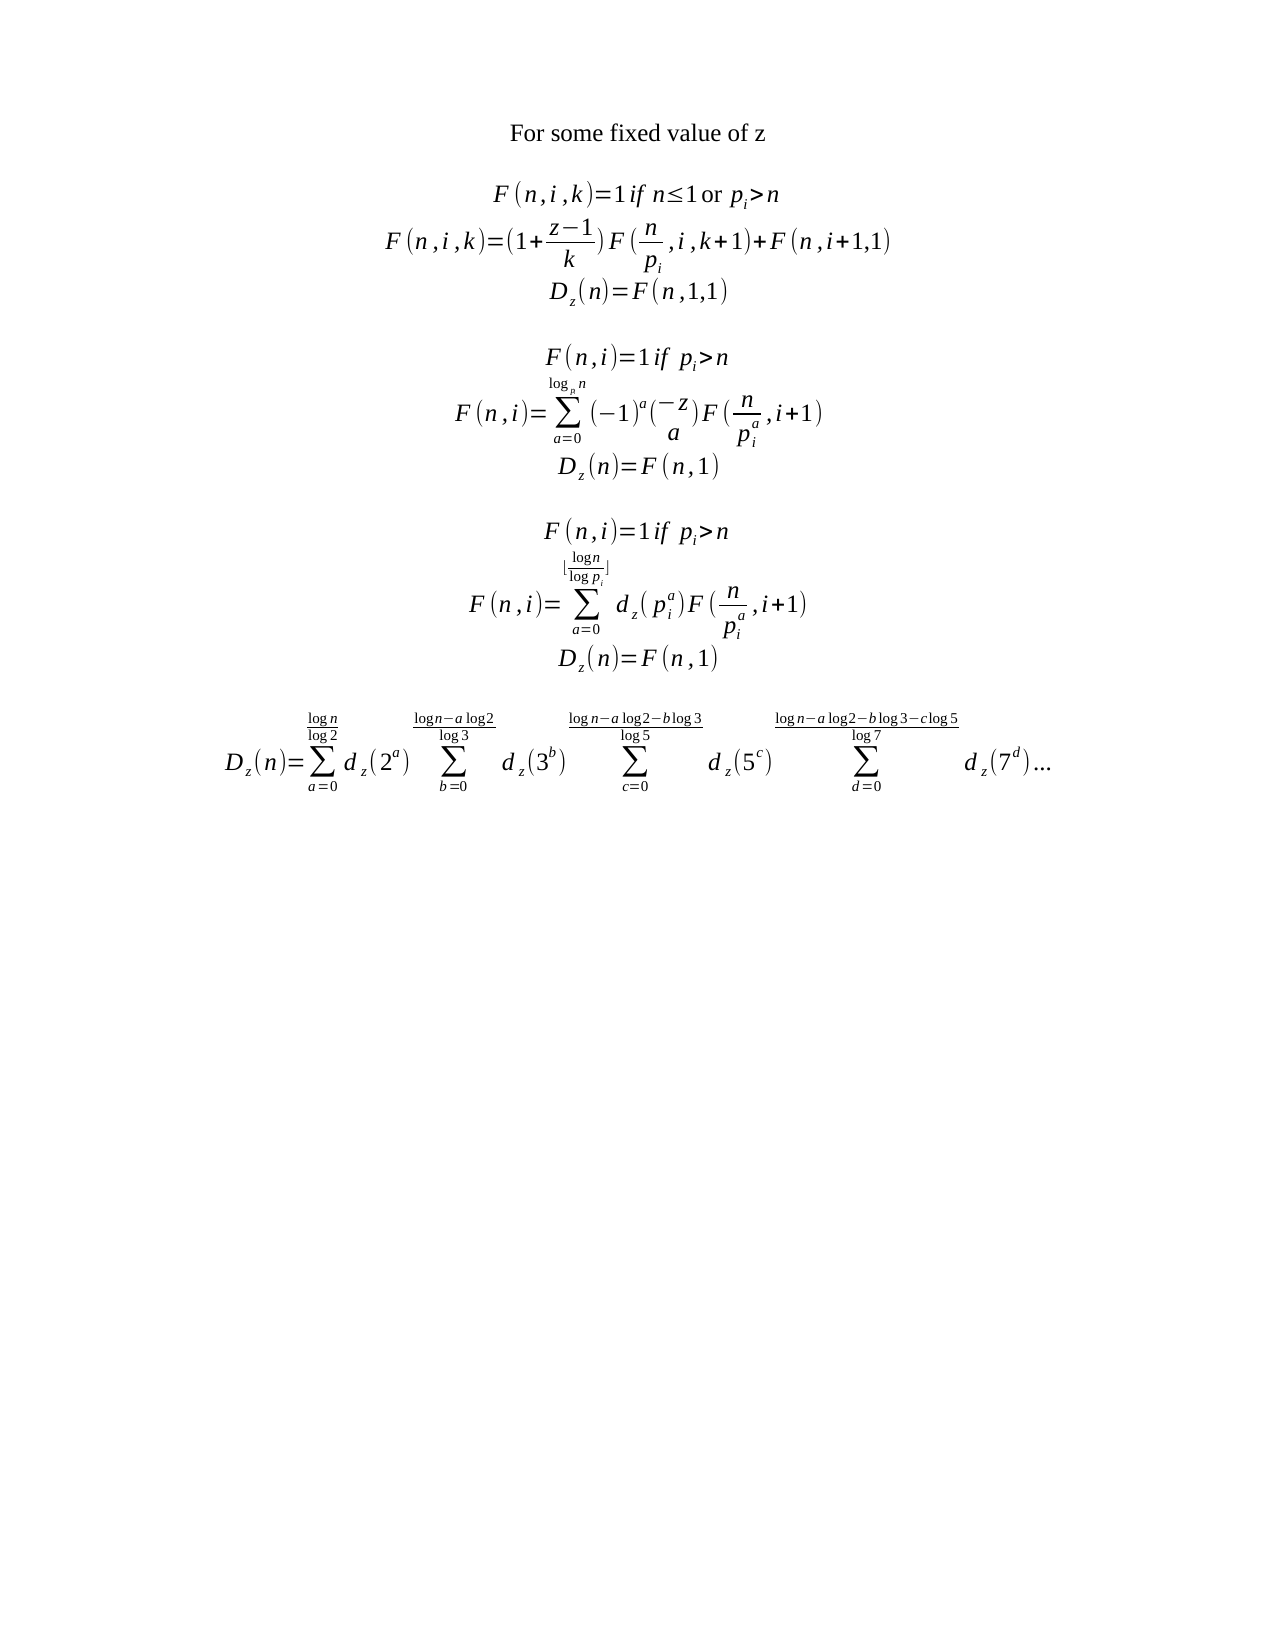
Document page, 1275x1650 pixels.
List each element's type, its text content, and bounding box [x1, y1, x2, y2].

text For some fixed value of z [118, 118, 1157, 147]
